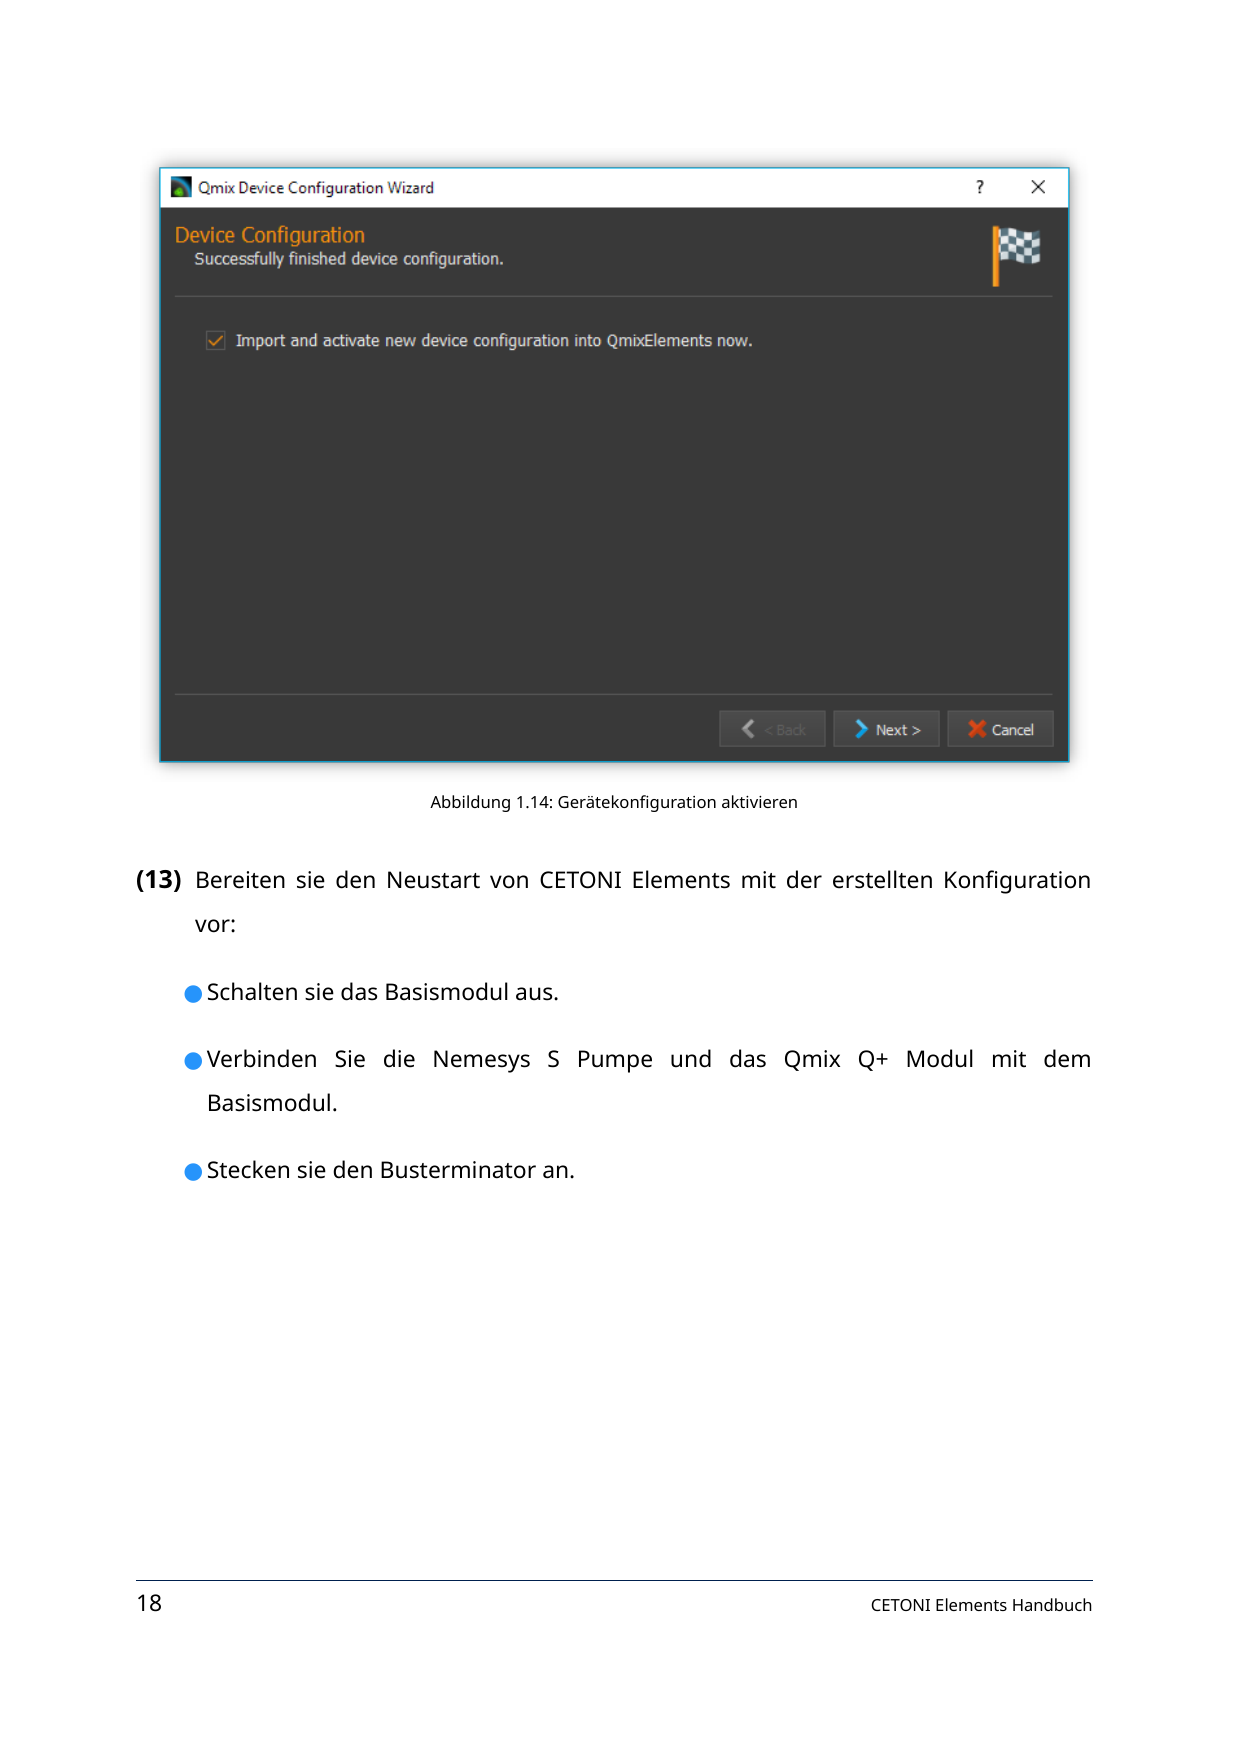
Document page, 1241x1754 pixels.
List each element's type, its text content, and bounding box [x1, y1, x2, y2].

picture [140, 148, 1089, 782]
list Abbildung 1.14: Gerätekonfiguration aktivieren [140, 782, 1088, 814]
list Verbinden Sie die Nemesys S Pumpe und das Qmix Q+ Modul mit dem Basismodul. [183, 1043, 1093, 1118]
list Stecken sie den Busterminator an. [183, 1154, 1093, 1185]
list Bereiten sie den Neustart von CETONI Elements mit der erstellten Konfiguration vor: [136, 136, 1093, 939]
list Schalten sie das Basismodul aus. [183, 976, 1093, 1007]
